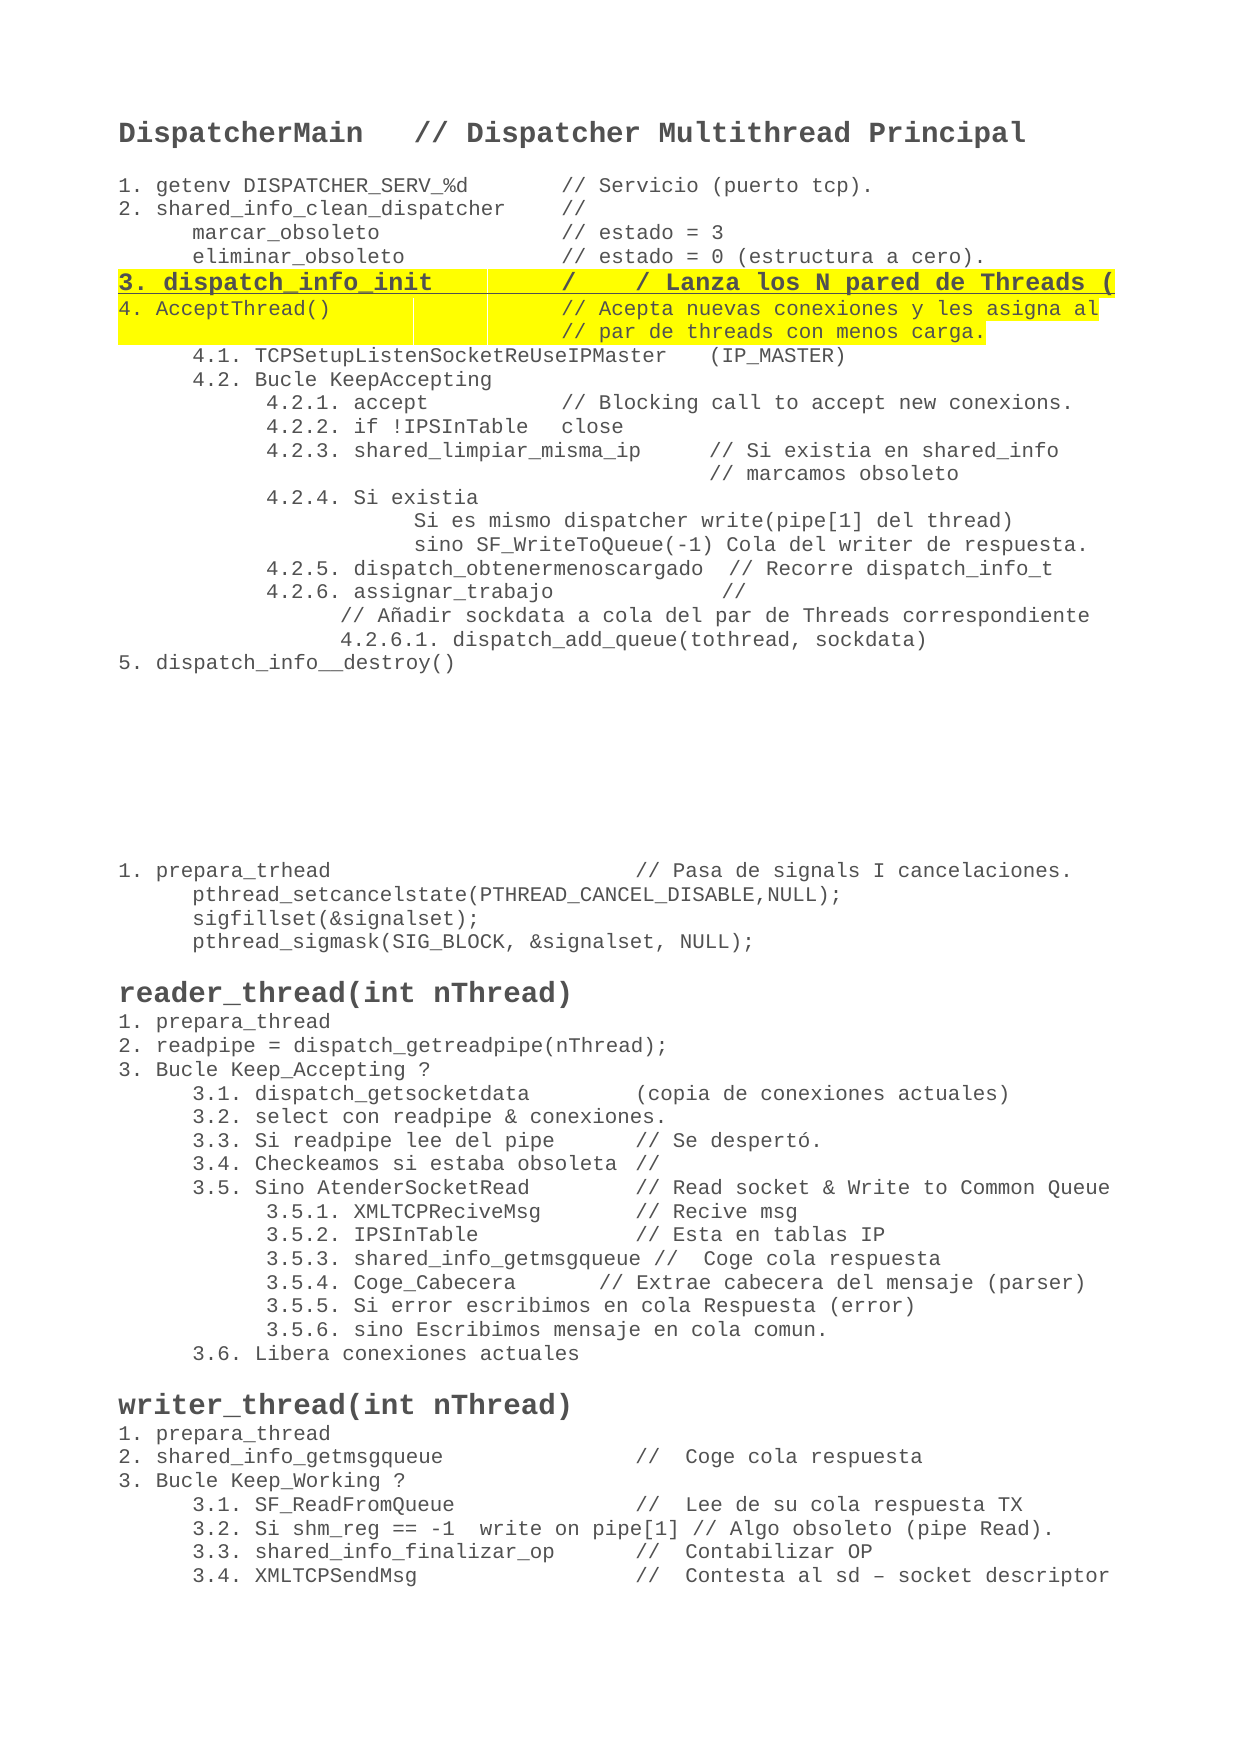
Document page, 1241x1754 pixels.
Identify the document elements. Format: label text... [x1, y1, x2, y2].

text 1. prepara_trhead // Pasa de signals I cancelaciones. [118, 860, 1122, 884]
text 3.3. shared_info_finalizar_op // Contabilizar OP [118, 1541, 1122, 1565]
text // Añadir sockdata a cola del par de Threads correspondiente [118, 605, 1122, 629]
text sino SF_WriteToQueue(-1) Cola del writer de respuesta. [118, 534, 1122, 558]
text 3.5.1. XMLTCPReciveMsg // Recive msg [118, 1201, 1122, 1224]
text 2. readpipe = dispatch_getreadpipe(nThread); [118, 1035, 1122, 1059]
text 4.2.4. Si existia [118, 487, 1122, 511]
text 3.1. SF_ReadFromQueue // Lee de su cola respuesta TX [118, 1494, 1122, 1517]
text 3.2. select con readpipe & conexiones. [118, 1106, 1122, 1130]
text 4.2.6. assignar_trabajo // [118, 581, 1122, 605]
text 4.2.6.1. dispatch_add_queue(tothread, sockdata) [118, 629, 1122, 652]
text pthread_sigmask(SIG_BLOCK, &signalset, NULL); [118, 931, 1122, 955]
text 3.5.3. shared_info_getmsgqueue // Coge cola respuesta [118, 1248, 1122, 1272]
text 3.2. Si shm_reg == -1 write on pipe[1] // Algo obsoleto (pipe Read). [118, 1517, 1122, 1541]
text 4.2.3. shared_limpiar_misma_ip // Si existia en shared_info [118, 439, 1122, 463]
text 4.2.1. accept // Blocking call to accept new conexions. [118, 392, 1122, 416]
text 4.2. Bucle KeepAccepting [118, 369, 1122, 392]
text eliminar_obsoleto // estado = 0 (estructura a cero). [118, 246, 1122, 269]
text 1. prepara_thread [118, 1012, 1122, 1035]
text 4.1. TCPSetupListenSocketReUseIPMaster (IP_MASTER) [118, 345, 1122, 369]
text Si es mismo dispatcher write(pipe[1] del thread) [118, 511, 1122, 534]
text writer_thread(int nThread) [118, 1390, 1122, 1423]
text 4.2.2. if !IPSInTable close [118, 416, 1122, 439]
text pthread_setcancelstate(PTHREAD_CANCEL_DISABLE,NULL); [118, 884, 1122, 908]
text marcar_obsoleto // estado = 3 [118, 222, 1122, 246]
text 1. getenv DISPATCHER_SERV_%d // Servicio (puerto tcp). [118, 175, 1122, 198]
text DispatcherMain // Dispatcher Multithread Principal [118, 118, 1122, 151]
text 2. shared_info_clean_dispatcher // [118, 198, 1122, 222]
text 4. AcceptThread() // Acepta nuevas conexiones y les asigna al [118, 298, 1122, 321]
text 1. prepara_thread [118, 1423, 1122, 1447]
text 2. shared_info_getmsgqueue // Coge cola respuesta [118, 1447, 1122, 1470]
text 3.6. Libera conexiones actuales [118, 1343, 1122, 1366]
text 4.2.5. dispatch_obtenermenoscargado // Recorre dispatch_info_t [118, 558, 1122, 581]
text 3. dispatch_info_init / / Lanza los N pared de Threads ( [118, 269, 1122, 298]
text 3.4. Checkeamos si estaba obsoleta // [118, 1153, 1122, 1177]
text // marcamos obsoleto [118, 463, 1122, 487]
text 3.5.4. Coge_Cabecera // Extrae cabecera del mensaje (parser) [118, 1272, 1122, 1295]
text 3.5. Sino AtenderSocketRead // Read socket & Write to Common Queue [118, 1177, 1122, 1201]
text 3. Bucle Keep_Accepting ? [118, 1059, 1122, 1082]
text 3.5.6. sino Escribimos mensaje en cola comun. [118, 1319, 1122, 1343]
text sigfillset(&signalset); [118, 908, 1122, 931]
text reader_thread(int nThread) [118, 978, 1122, 1012]
text 3.5.2. IPSInTable // Esta en tablas IP [118, 1224, 1122, 1248]
text 3.3. Si readpipe lee del pipe // Se despertó. [118, 1130, 1122, 1153]
text 3.5.5. Si error escribimos en cola Respuesta (error) [118, 1295, 1122, 1319]
text 5. dispatch_info__destroy() [118, 652, 1122, 676]
text 3. Bucle Keep_Working ? [118, 1470, 1122, 1494]
text // par de threads con menos carga. [118, 321, 1122, 345]
text 3.1. dispatch_getsocketdata (copia de conexiones actuales) [118, 1082, 1122, 1106]
text 3.4. XMLTCPSendMsg // Contesta al sd – socket descriptor [118, 1565, 1122, 1588]
